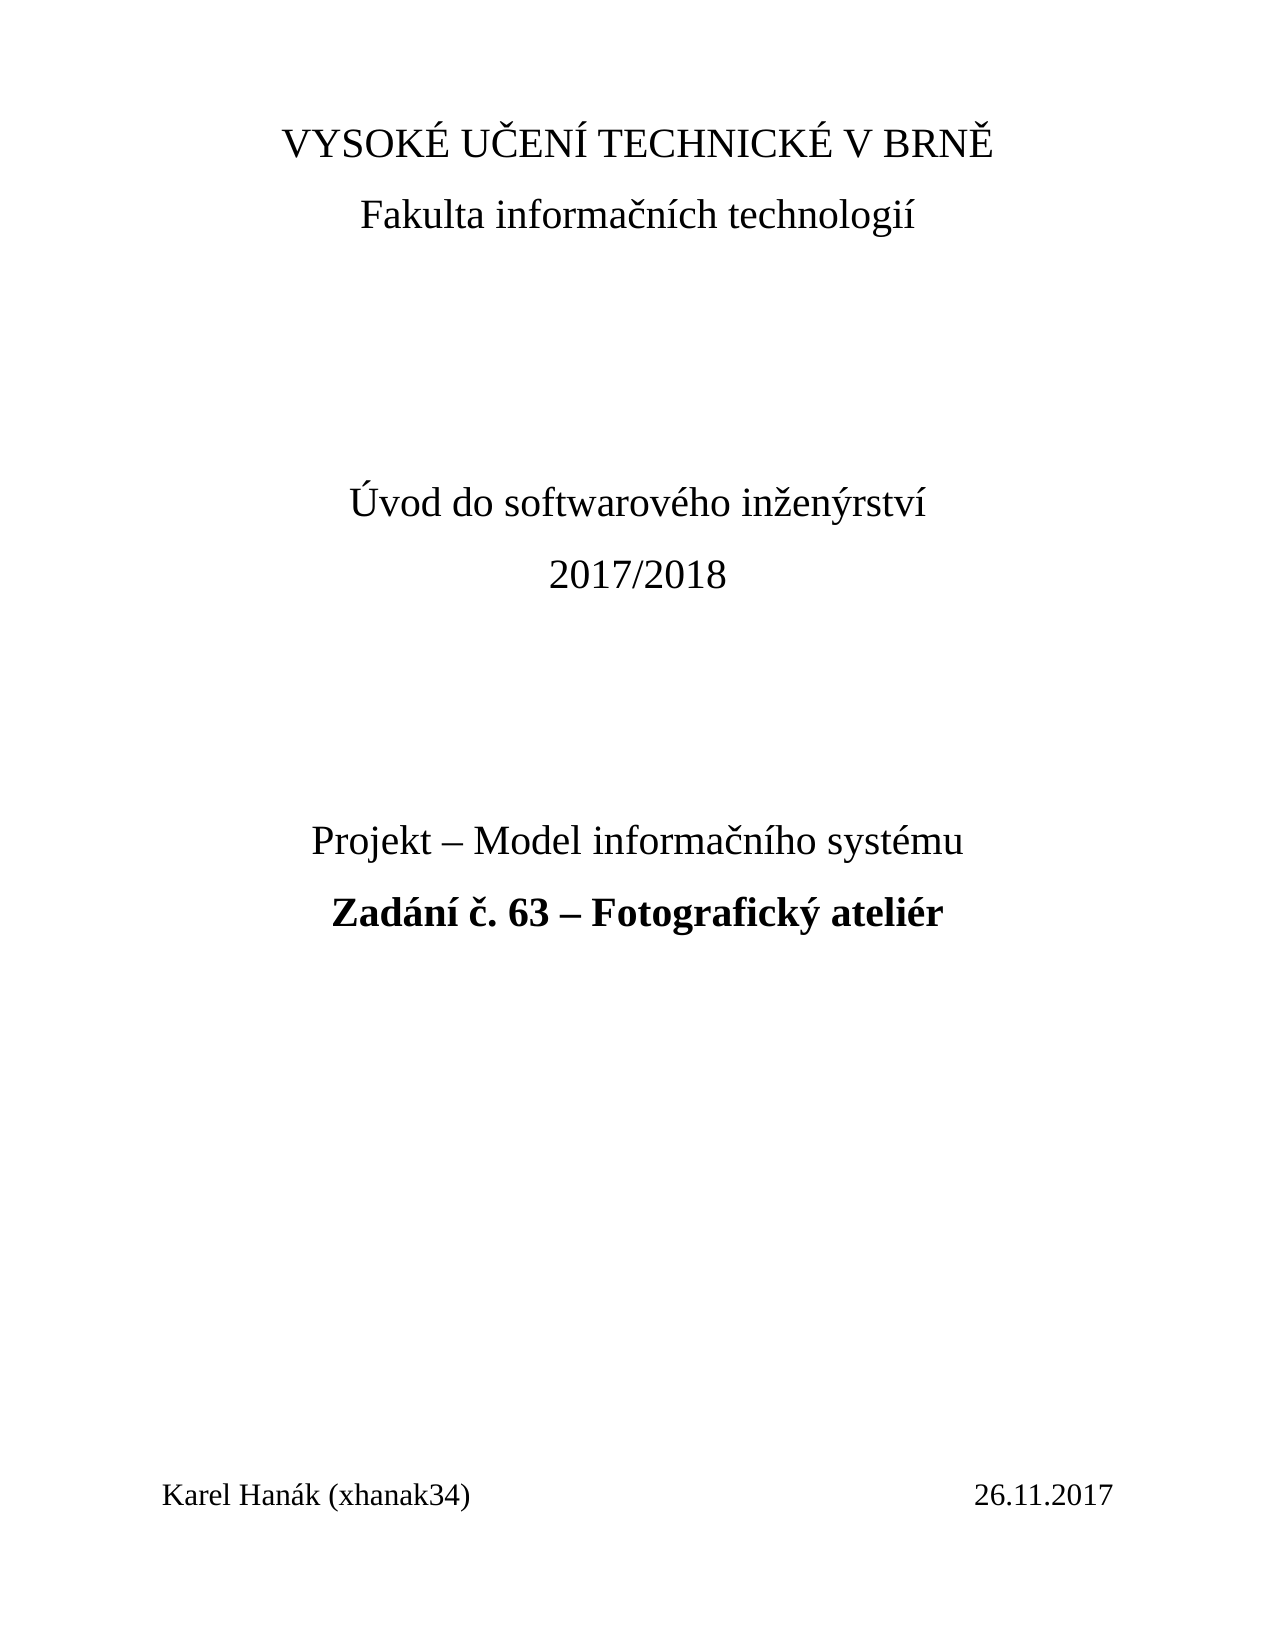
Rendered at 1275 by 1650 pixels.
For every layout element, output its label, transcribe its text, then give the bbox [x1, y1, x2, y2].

text Karel Hanák (xhanak34) 26.11.2017 [118, 1477, 1157, 1512]
text Fakulta informačních technologií [118, 190, 1157, 238]
text 2017/2018 [118, 549, 1157, 597]
text Projekt – Model informačního systému [118, 815, 1157, 863]
text Zadání č. 63 – Fotografický ateliér [118, 887, 1157, 935]
text VYSOKÉ UČENÍ TECHNICKÉ V BRNĚ [118, 118, 1157, 166]
text Úvod do softwarového inženýrství [118, 477, 1157, 525]
